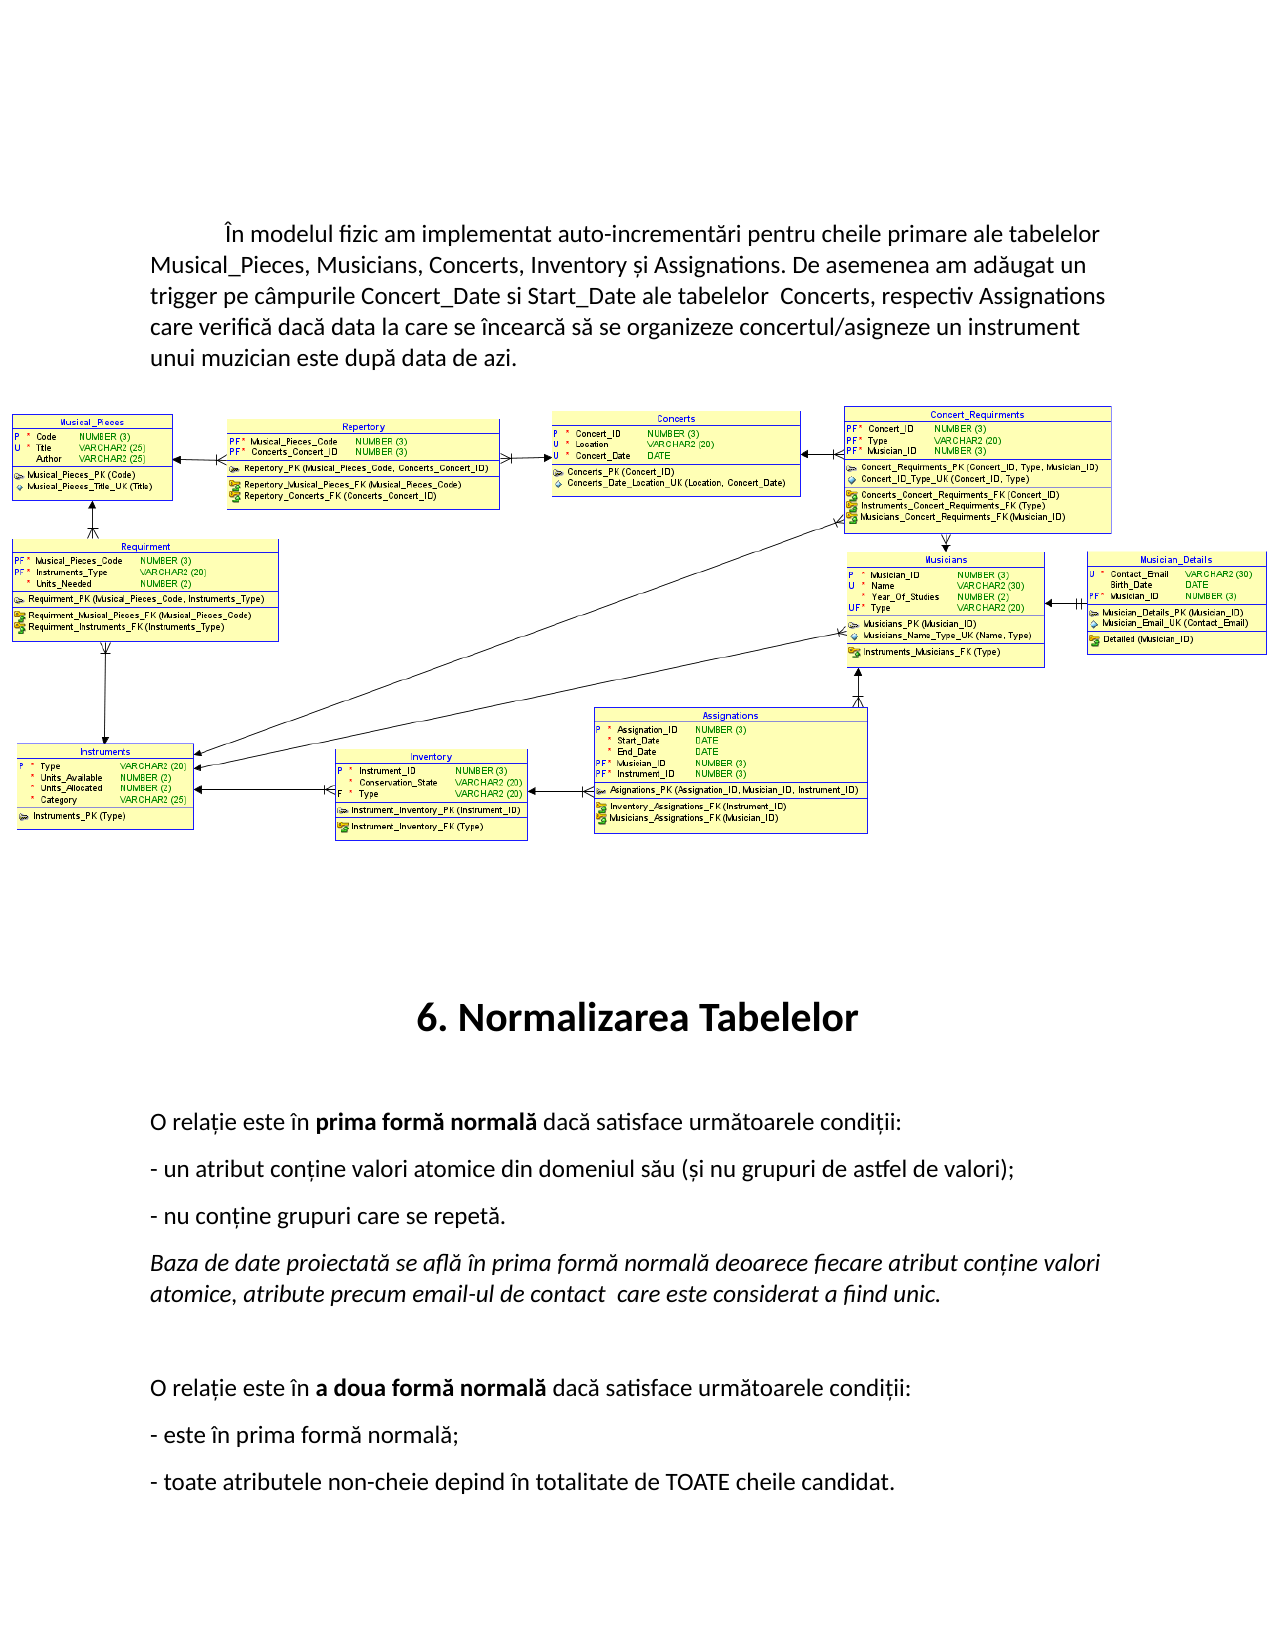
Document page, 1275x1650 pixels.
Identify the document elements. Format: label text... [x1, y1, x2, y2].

text Baza de date proiectată se află în prima formă normală deoarece fiecare atribut conține valori atomice, atribute precum email-ul de contact care este considerat a fiind unic. [150, 1247, 1125, 1308]
text 6. Normalizarea Tabelelor [150, 991, 1125, 1042]
text - toate atributele non-cheie depind în totalitate de TOATE cheile candidat. [150, 1466, 1125, 1497]
text - este în prima formă normală; [150, 1419, 1125, 1450]
text În modelul fizic am implementat auto-incrementări pentru cheile primare ale tabelelor Musical_Pieces, Musicians, Concerts, Inventory și Assignations. De asemenea am adăugat un trigger pe câmpurile Concert_Date si Start_Date ale tabelelor Concerts, respectiv Assignations care verifică dacă data la care se încearcă să se organizeze concertul/asigneze un instrument unui muzician este după data de azi. [150, 218, 1125, 373]
text - un atribut conține valori atomice din domeniul său (și nu grupuri de astfel de valori); [150, 1153, 1125, 1183]
text O relație este în prima formă normală dacă satisface următoarele condiții: [150, 1106, 1125, 1136]
text - nu conține grupuri care se repetă. [150, 1200, 1125, 1231]
text O relație este în a doua formă normală dacă satisface următoarele condiții: [150, 1372, 1125, 1403]
